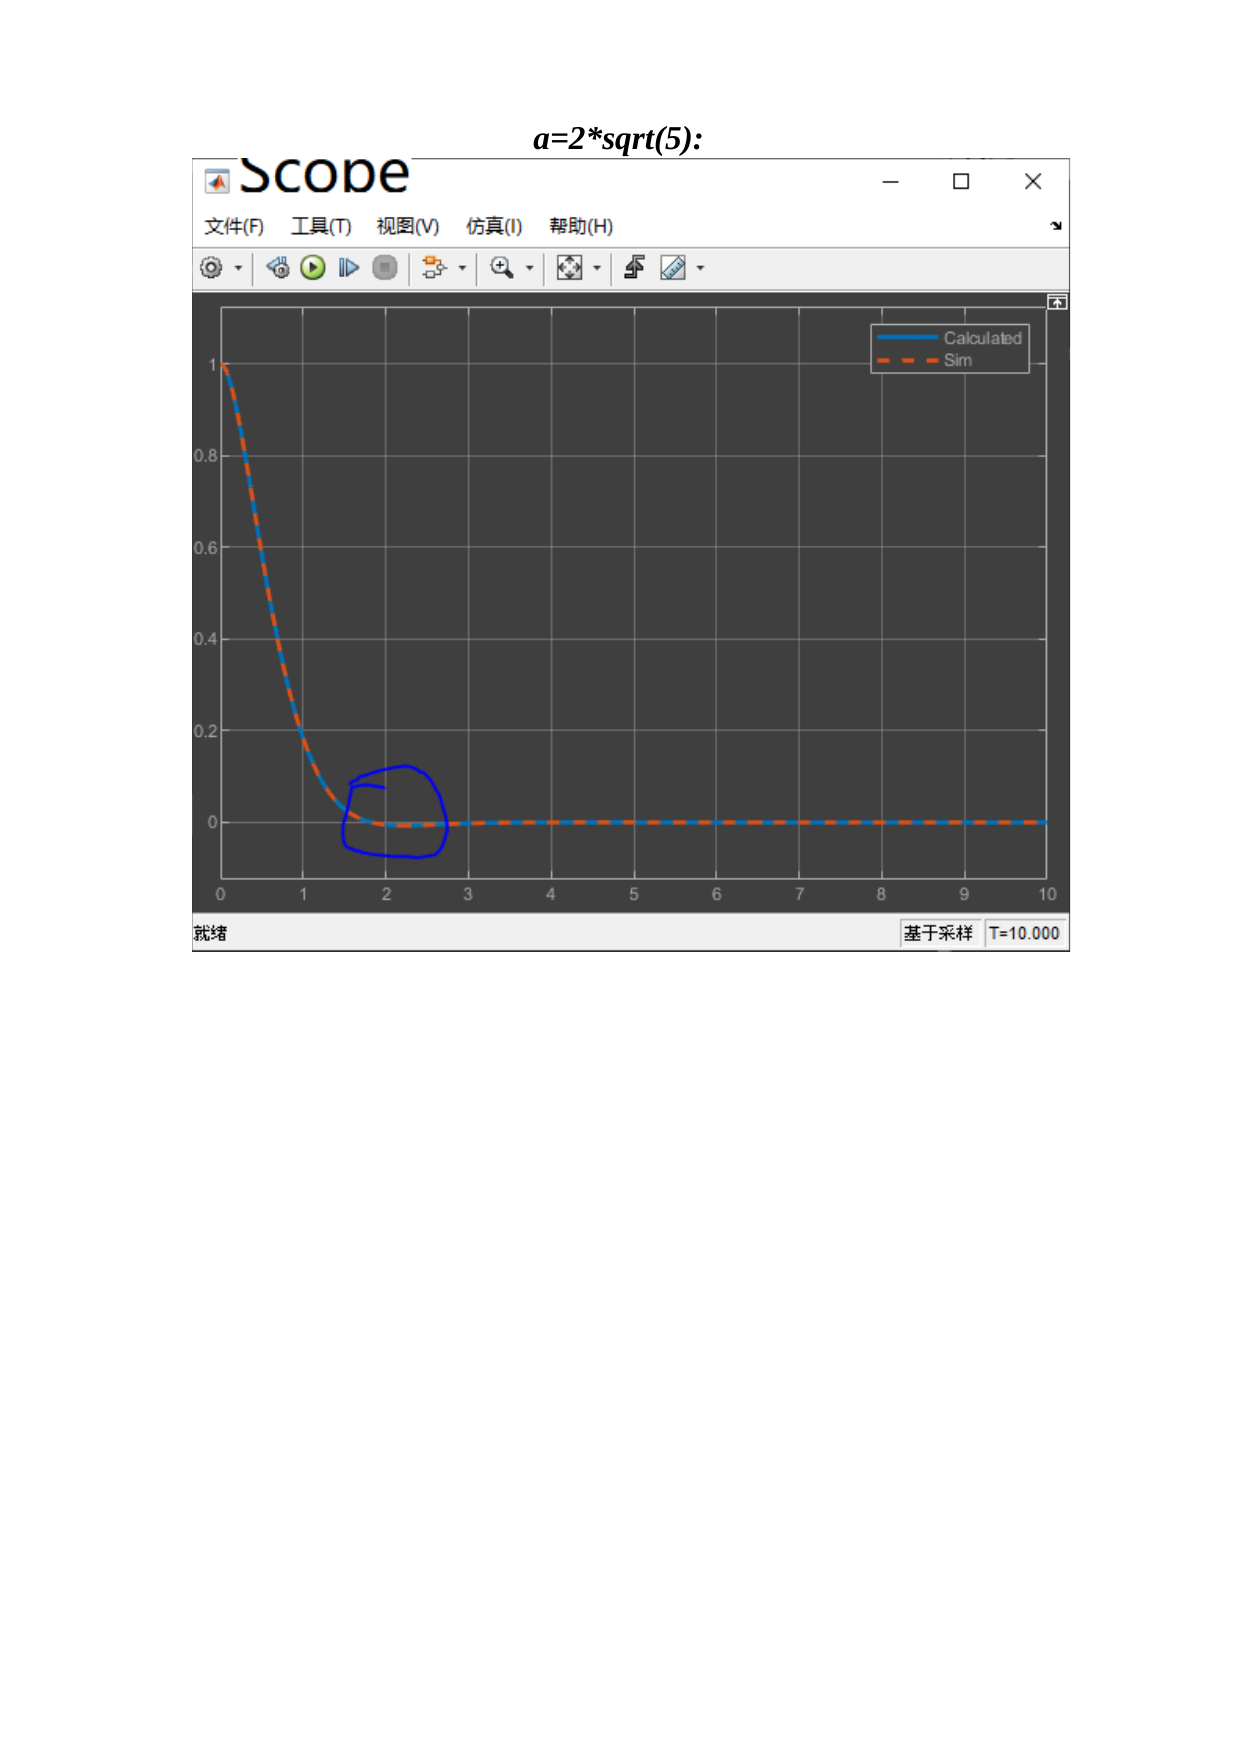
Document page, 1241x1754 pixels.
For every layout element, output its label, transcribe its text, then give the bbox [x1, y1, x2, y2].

text a=2*sqrt(5): [118, 118, 1122, 156]
picture [192, 158, 1071, 952]
